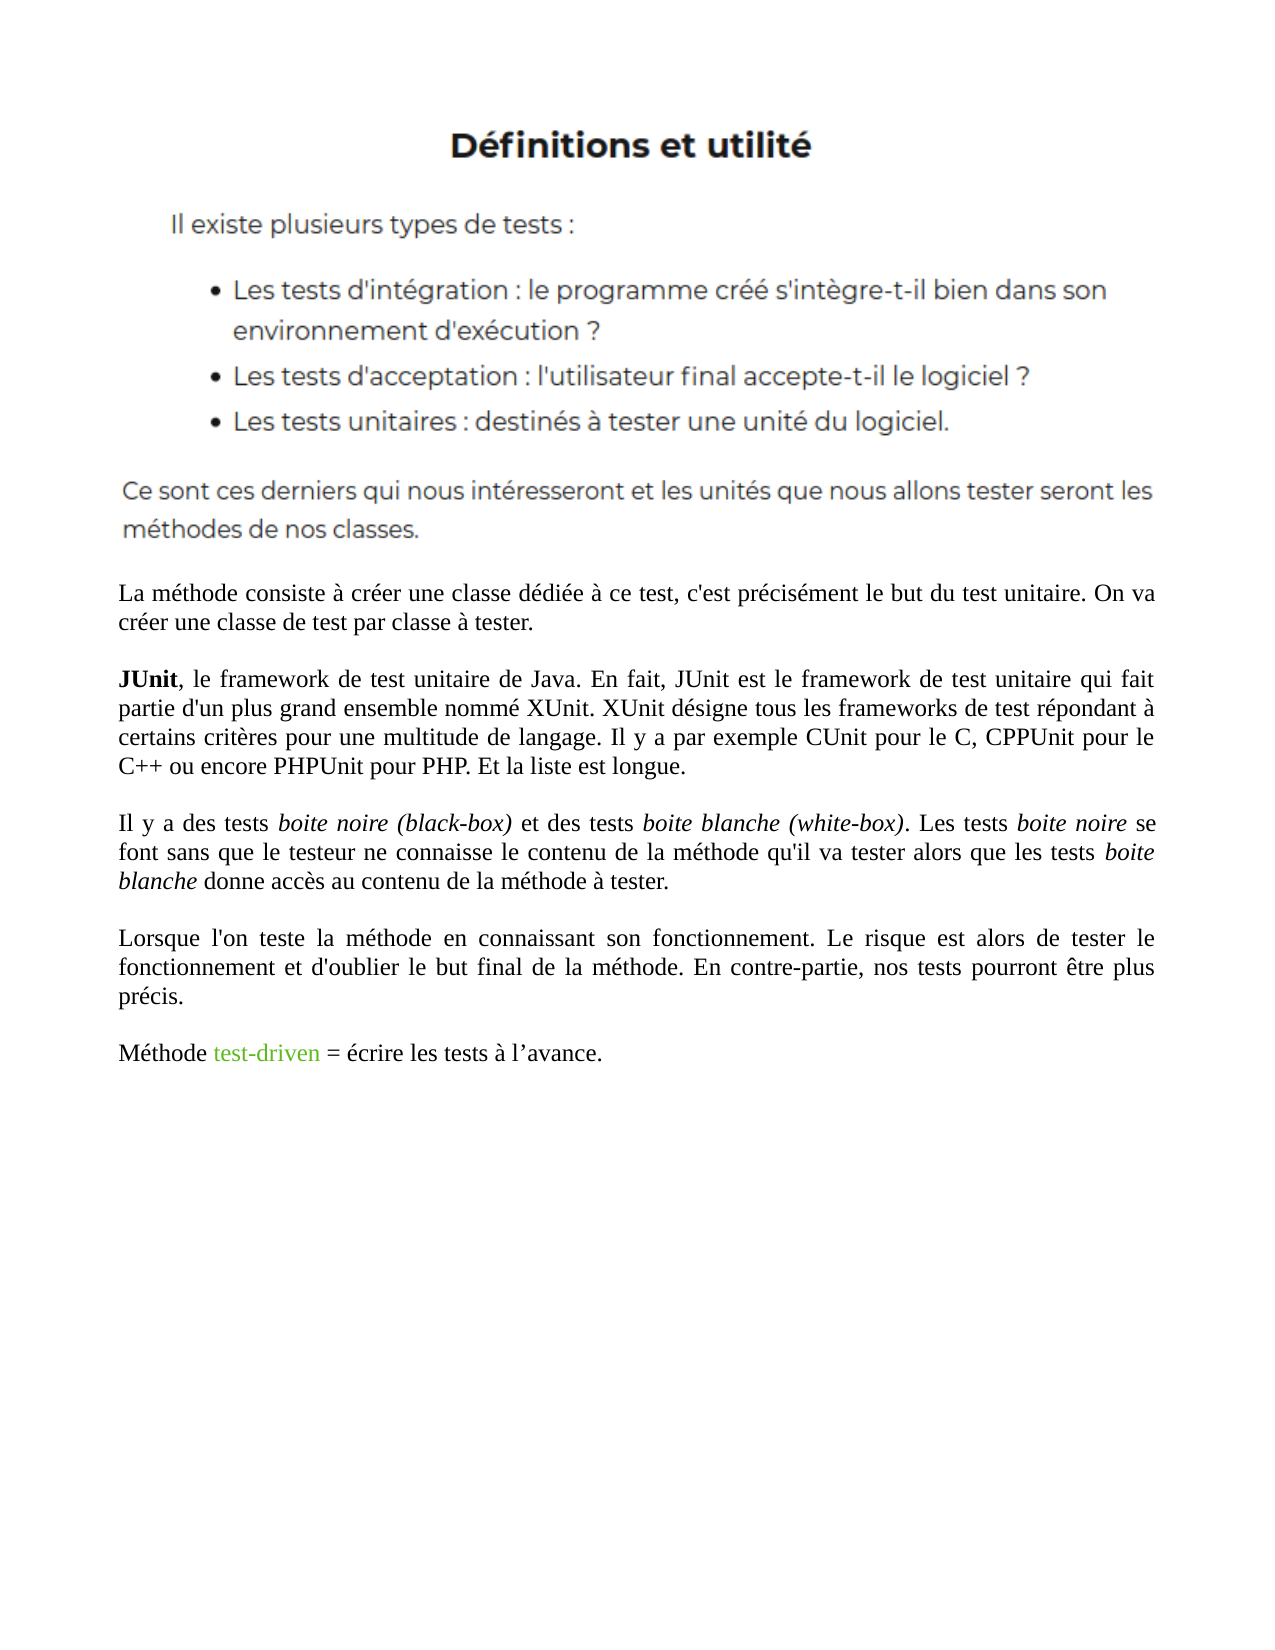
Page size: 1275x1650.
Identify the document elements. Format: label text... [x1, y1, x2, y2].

picture [118, 473, 1157, 550]
text JUnit, le framework de test unitaire de Java. En fait, JUnit est le framework de test unitaire qui fait partie d'un plus grand ensemble nommé XUnit. XUnit désigne tous les frameworks de test répondant à certains critères pour une multitude de langage. Il y a par exemple CUnit pour le C, CPPUnit pour le C++ ou encore PHPUnit pour PHP. Et la liste est longue. [118, 664, 1157, 779]
picture [158, 204, 1117, 445]
text Il y a des tests boite noire (black-box) et des tests boite blanche (white-box). Les tests boite noire se font sans que le testeur ne connaisse le contenu de la méthode qu'il va tester alors que les tests boite blanche donne accès au contenu de la méthode à tester. [118, 808, 1157, 894]
text Méthode test-driven = écrire les tests à l’avance. [118, 1038, 1157, 1067]
text La méthode consiste à créer une classe dédiée à ce test, c'est précisément le but du test unitaire. On va créer une classe de test par classe à tester. [118, 578, 1157, 636]
text Lorsque l'on teste la méthode en connaissant son fonctionnement. Le risque est alors de tester le fonctionnement et d'oublier le but final de la méthode. En contre-partie, nos tests pourront être plus précis. [118, 923, 1157, 1009]
picture [439, 118, 836, 169]
